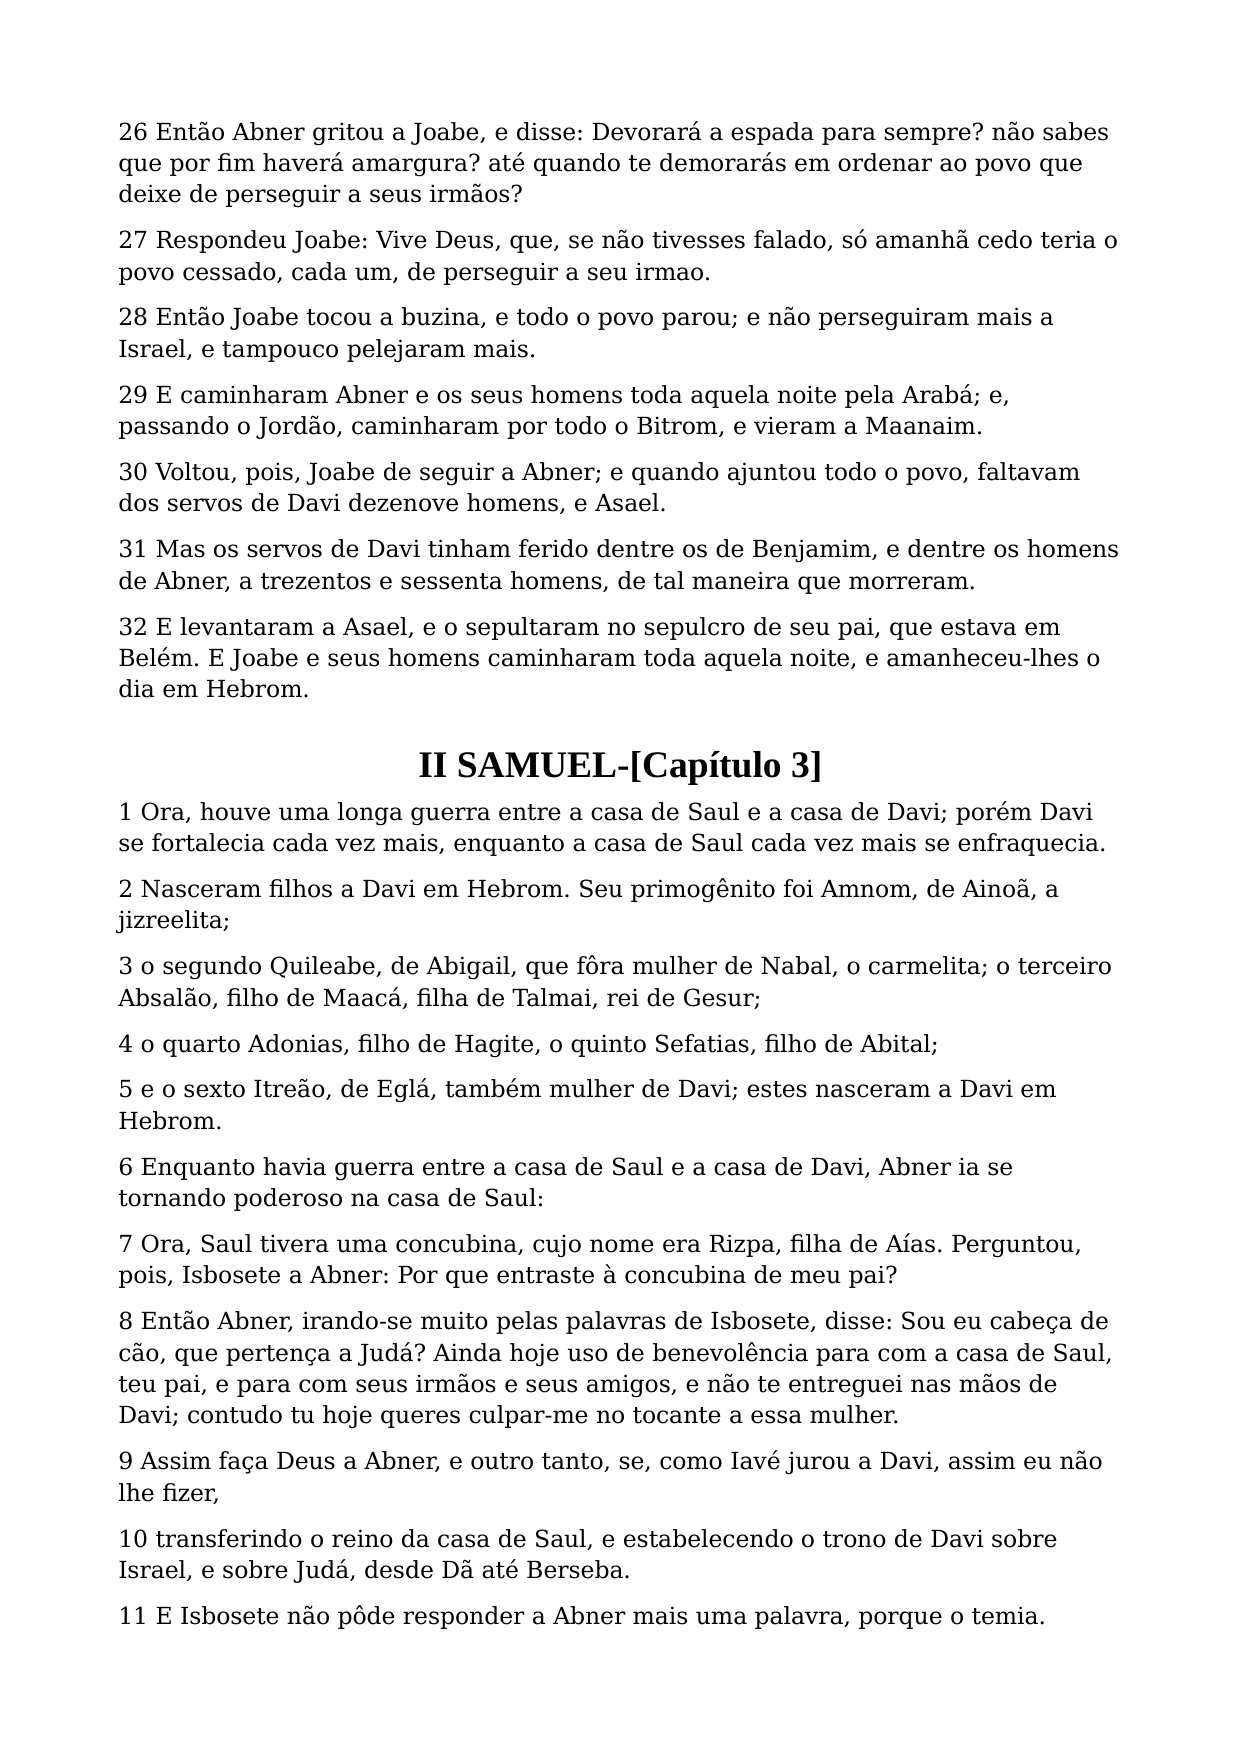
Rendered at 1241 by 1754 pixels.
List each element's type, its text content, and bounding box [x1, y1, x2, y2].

text 32 E levantaram a Asael, e o sepultaram no sepulcro de seu pai, que estava em Belém. E Joabe e seus homens caminharam toda aquela noite, e amanheceu-lhes o dia em Hebrom. [118, 613, 1122, 703]
text 10 transferindo o reino da casa de Saul, e estabelecendo o trono de Davi sobre Israel, e sobre Judá, desde Dã até Berseba. [118, 1525, 1122, 1584]
text 27 Respondeu Joabe: Vive Deus, que, se não tivesses falado, só amanhã cedo teria o povo cessado, cada um, de perseguir a seu irmao. [118, 227, 1122, 285]
text 9 Assim faça Deus a Abner, e outro tanto, se, como Iavé jurou a Davi, assim eu não lhe fizer, [118, 1448, 1122, 1507]
text 4 o quarto Adonias, filho de Hagite, o quinto Sefatias, filho de Abital; [118, 1030, 1122, 1057]
text 28 Então Joabe tocou a buzina, e todo o povo parou; e não perseguiram mais a Israel, e tampouco pelejaram mais. [118, 304, 1122, 363]
text 2 Nasceram filhos a Davi em Hebrom. Seu primogênito foi Amnom, de Ainoã, a jizreelita; [118, 876, 1122, 934]
text 5 e o sexto Itreão, de Eglá, também mulher de Davi; estes nasceram a Davi em Hebrom. [118, 1076, 1122, 1135]
text 26 Então Abner gritou a Joabe, e disse: Devorará a espada para sempre? não sabes que por fim haverá amargura? até quando te demorarás em ordenar ao povo que deixe de perseguir a seus irmãos? [118, 118, 1122, 208]
text 3 o segundo Quileabe, de Abigail, que fôra mulher de Nabal, o carmelita; o terceiro Absalão, filho de Maacá, filha de Talmai, rei de Gesur; [118, 953, 1122, 1012]
subtitle II SAMUEL-[Capítulo 3] [118, 743, 1122, 786]
text 29 E caminharam Abner e os seus homens toda aquela noite pela Arabá; e, passando o Jordão, caminharam por todo o Bitrom, e vieram a Maanaim. [118, 381, 1122, 440]
text 6 Enquanto havia guerra entre a casa de Saul e a casa de Davi, Abner ia se tornando poderoso na casa de Saul: [118, 1153, 1122, 1212]
text 8 Então Abner, irando-se muito pelas palavras de Isbosete, disse: Sou eu cabeça de cão, que pertença a Judá? Ainda hoje uso de benevolência para com a casa de Saul, teu pai, e para com seus irmãos e seus amigos, e não te entreguei nas mãos de Davi; contudo tu hoje queres culpar-me no tocante a essa mulher. [118, 1308, 1122, 1429]
text 30 Voltou, pois, Joabe de seguir a Abner; e quando ajuntou todo o povo, faltavam dos servos de Davi dezenove homens, e Asael. [118, 459, 1122, 517]
text 7 Ora, Saul tivera uma concubina, cujo nome era Rizpa, filha de Aías. Perguntou, pois, Isbosete a Abner: Por que entraste à concubina de meu pai? [118, 1231, 1122, 1289]
text 11 E Isbosete não pôde responder a Abner mais uma palavra, porque o temia. [118, 1603, 1122, 1630]
text 1 Ora, houve uma longa guerra entre a casa de Saul e a casa de Davi; porém Davi se fortalecia cada vez mais, enquanto a casa de Saul cada vez mais se enfraquecia. [118, 798, 1122, 857]
text 31 Mas os servos de Davi tinham ferido dentre os de Benjamim, e dentre os homens de Abner, a trezentos e sessenta homens, de tal maneira que morreram. [118, 536, 1122, 594]
